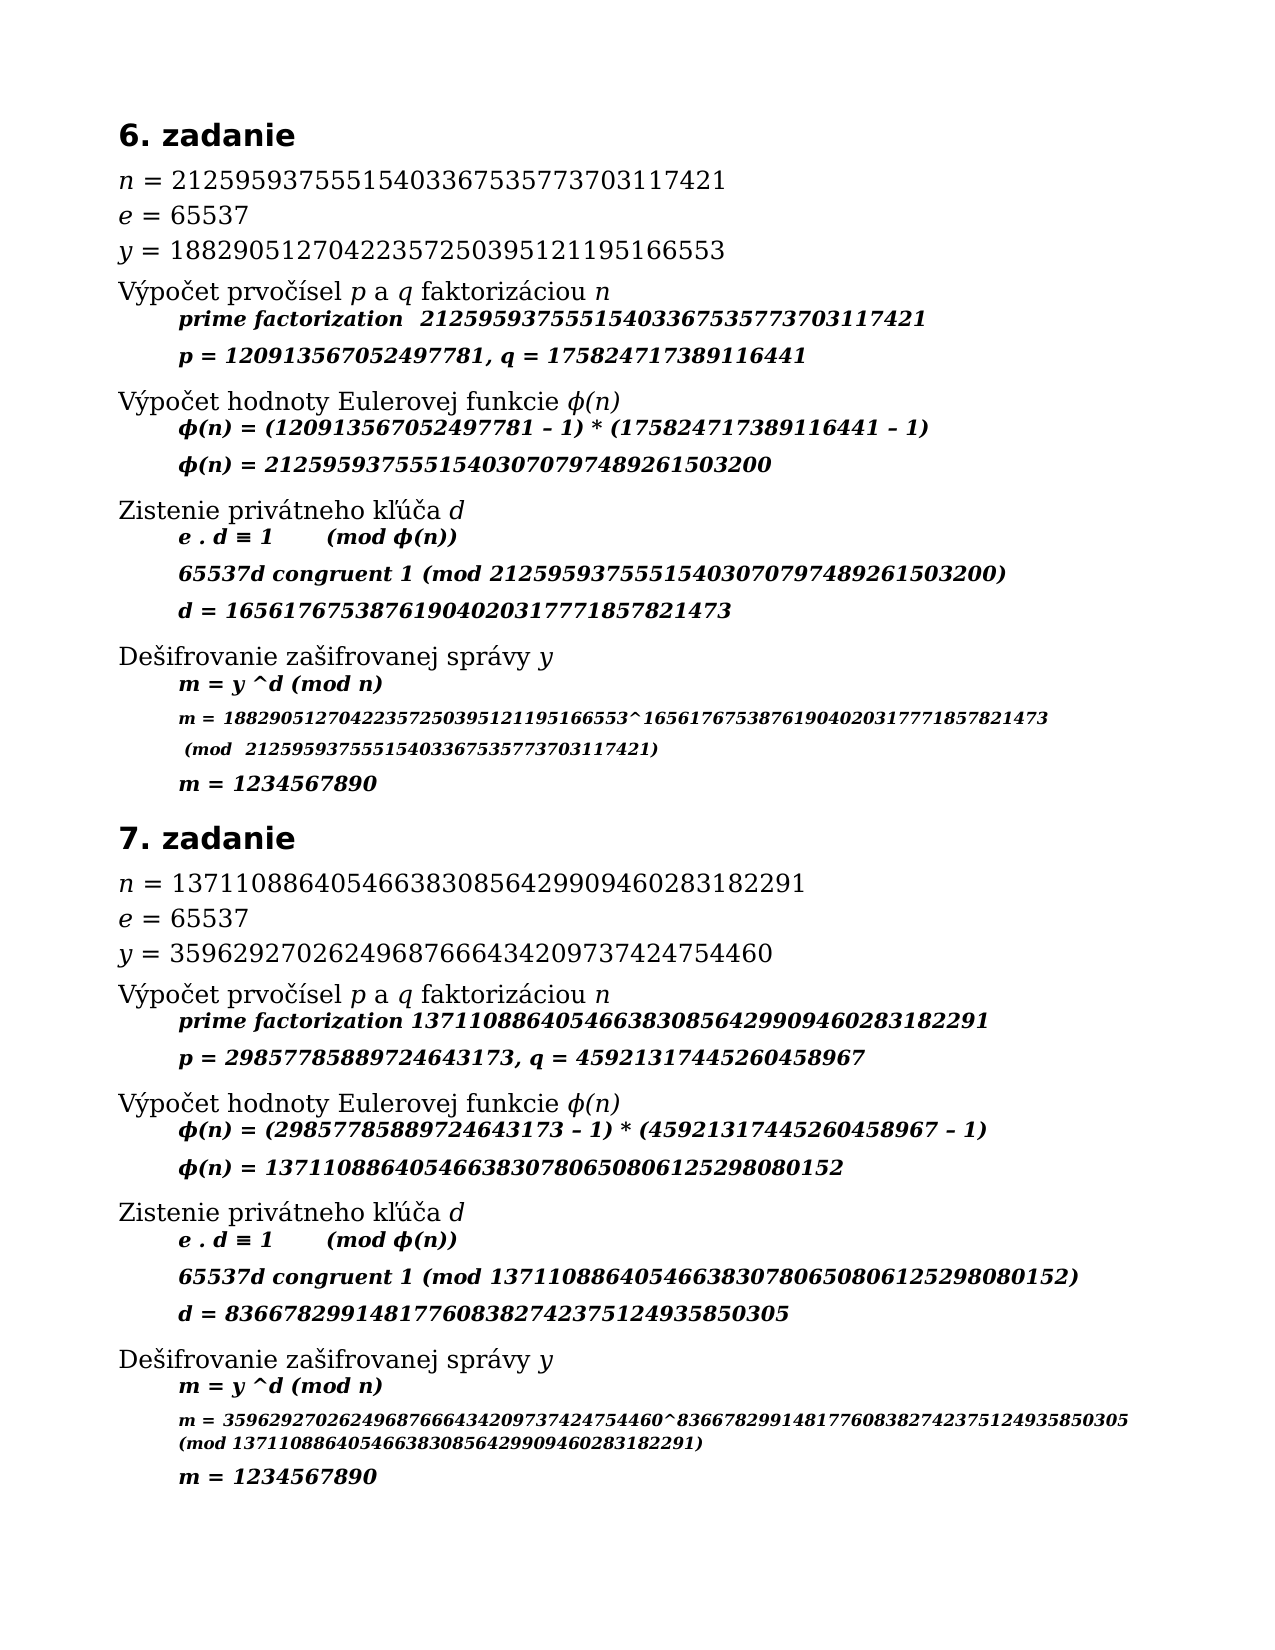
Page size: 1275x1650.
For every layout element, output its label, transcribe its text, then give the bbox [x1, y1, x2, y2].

text e = 65537 [118, 201, 1157, 230]
text Výpočet prvočísel p a q faktorizáciou n [118, 277, 1157, 306]
text (mod 21259593755515403367535773703117421) [178, 740, 1157, 760]
text prime factorization 21259593755515403367535773703117421 [178, 306, 1157, 331]
text ϕ(n) = 21259593755515403070797489261503200 [178, 453, 1157, 477]
text e . d ≡ 1 (mod ϕ(n)) [178, 1228, 1157, 1252]
text n = 1371108864054663830856429909460283182291 [118, 869, 1157, 898]
text Výpočet hodnoty Eulerovej funkcie ϕ(n) [118, 387, 1157, 416]
text Dešifrovanie zašifrovanej správy y [118, 1345, 1157, 1374]
text 65537d congruent 1 (mod 1371108864054663830780650806125298080152) [178, 1265, 1157, 1289]
text y = 35962927026249687666434209737424754460 [118, 939, 1157, 968]
text e = 65537 [118, 904, 1157, 933]
text m = 35962927026249687666434209737424754460^836678299148177608382742375124935850305 (mod 1371108864054663830856429909460283182291) [178, 1411, 1157, 1453]
text m = y ^d (mod n) [178, 1374, 1157, 1399]
text ϕ(n) = (120913567052497781 – 1) * (175824717389116441 – 1) [178, 416, 1157, 440]
text m = 1234567890 [178, 772, 1157, 796]
text ϕ(n) = 1371108864054663830780650806125298080152 [178, 1155, 1157, 1180]
text y = 18829051270422357250395121195166553 [118, 236, 1157, 265]
text 65537d congruent 1 (mod 21259593755515403070797489261503200) [178, 562, 1157, 587]
text n = 21259593755515403367535773703117421 [118, 166, 1157, 195]
text m = 18829051270422357250395121195166553^16561767538761904020317771857821473 [178, 709, 1157, 728]
text Dešifrovanie zašifrovanej správy y [118, 642, 1157, 672]
subtitle 7. zadanie [118, 821, 1157, 856]
subtitle 6. zadanie [118, 118, 1157, 154]
text Výpočet prvočísel p a q faktorizáciou n [118, 980, 1157, 1009]
text Zistenie privátneho kľúča d [118, 1198, 1157, 1228]
text m = 1234567890 [178, 1465, 1157, 1490]
text Zistenie privátneho kľúča d [118, 496, 1157, 525]
text ϕ(n) = (29857785889724643173 – 1) * (45921317445260458967 – 1) [178, 1118, 1157, 1143]
text Výpočet hodnoty Eulerovej funkcie ϕ(n) [118, 1089, 1157, 1118]
text prime factorization 1371108864054663830856429909460283182291 [178, 1009, 1157, 1033]
text p = 29857785889724643173, q = 45921317445260458967 [178, 1046, 1157, 1071]
text e . d ≡ 1 (mod ϕ(n)) [178, 525, 1157, 550]
text p = 120913567052497781, q = 175824717389116441 [178, 343, 1157, 368]
text d = 836678299148177608382742375124935850305 [178, 1302, 1157, 1326]
text d = 16561767538761904020317771857821473 [178, 599, 1157, 624]
text m = y ^d (mod n) [178, 672, 1157, 696]
